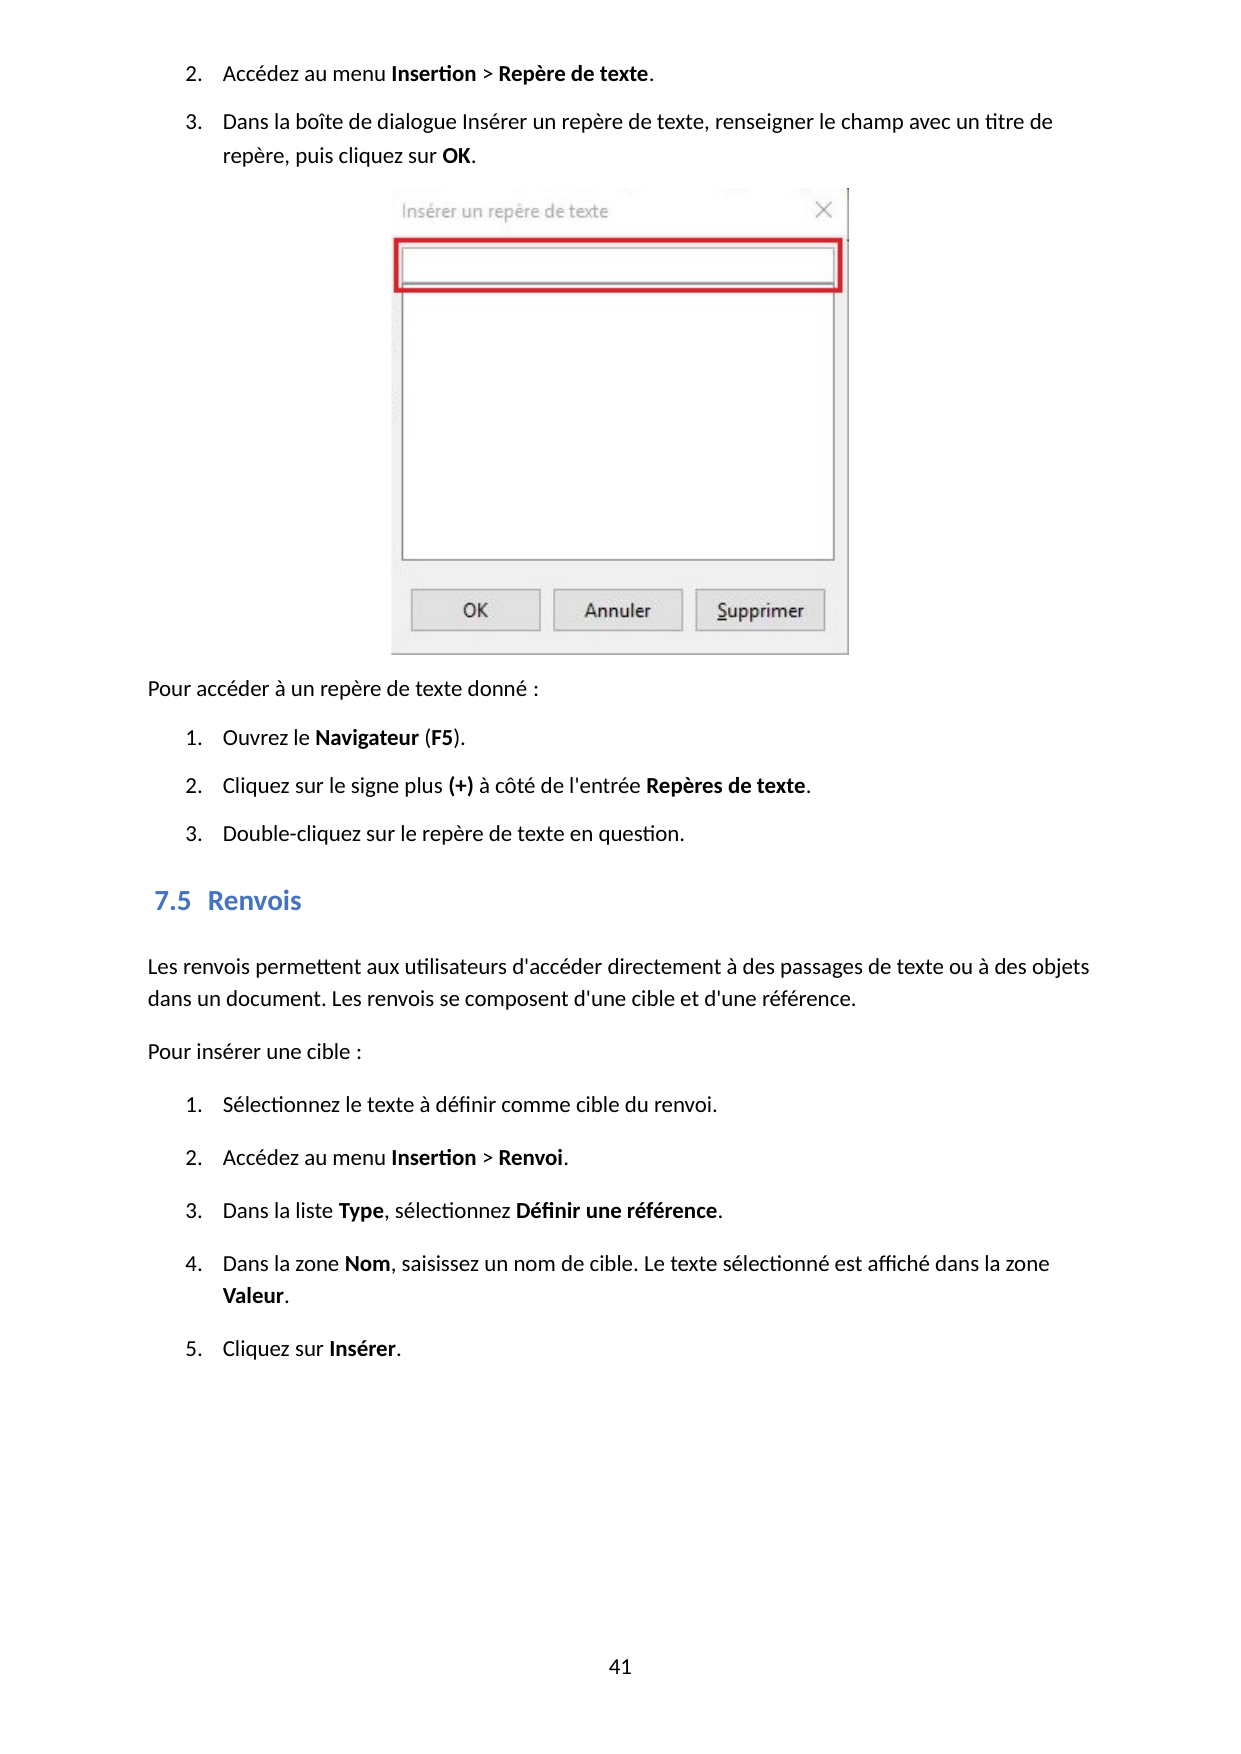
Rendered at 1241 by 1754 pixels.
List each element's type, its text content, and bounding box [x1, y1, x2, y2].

list Dans la liste Type, sélectionnez Définir une référence. [185, 1196, 1093, 1224]
list Accédez au menu Insertion > Renvoi. [185, 1143, 1093, 1171]
list Dans la boîte de dialogue Insérer un repère de texte, renseigner le champ avec un titre de repère, puis cliquez sur OK. [185, 107, 1093, 169]
text Pour accéder à un repère de texte donné : [148, 674, 1093, 703]
list Sélectionnez le texte à définir comme cible du renvoi. [185, 1090, 1093, 1118]
text Les renvois permettent aux utilisateurs d'accéder directement à des passages de texte ou à des objets dans un document. Les renvois se composent d'une cible et d'une référence. [148, 952, 1093, 1012]
list Cliquez sur Insérer. [185, 1334, 1093, 1362]
list Dans la zone Nom, saisissez un nom de cible. Le texte sélectionné est affiché dans la zone Valeur. [185, 1249, 1093, 1309]
list Double-cliquez sur le repère de texte en question. [185, 819, 1093, 847]
subtitle Renvois [148, 882, 1093, 918]
picture [391, 188, 849, 655]
list Cliquez sur le signe plus (+) à côté de l'entrée Repères de texte. [185, 771, 1093, 799]
list Ouvrez le Navigateur (F5). [185, 723, 1093, 751]
list Accédez au menu Insertion > Repère de texte. [185, 59, 1093, 87]
text Pour insérer une cible : [148, 1037, 1093, 1065]
